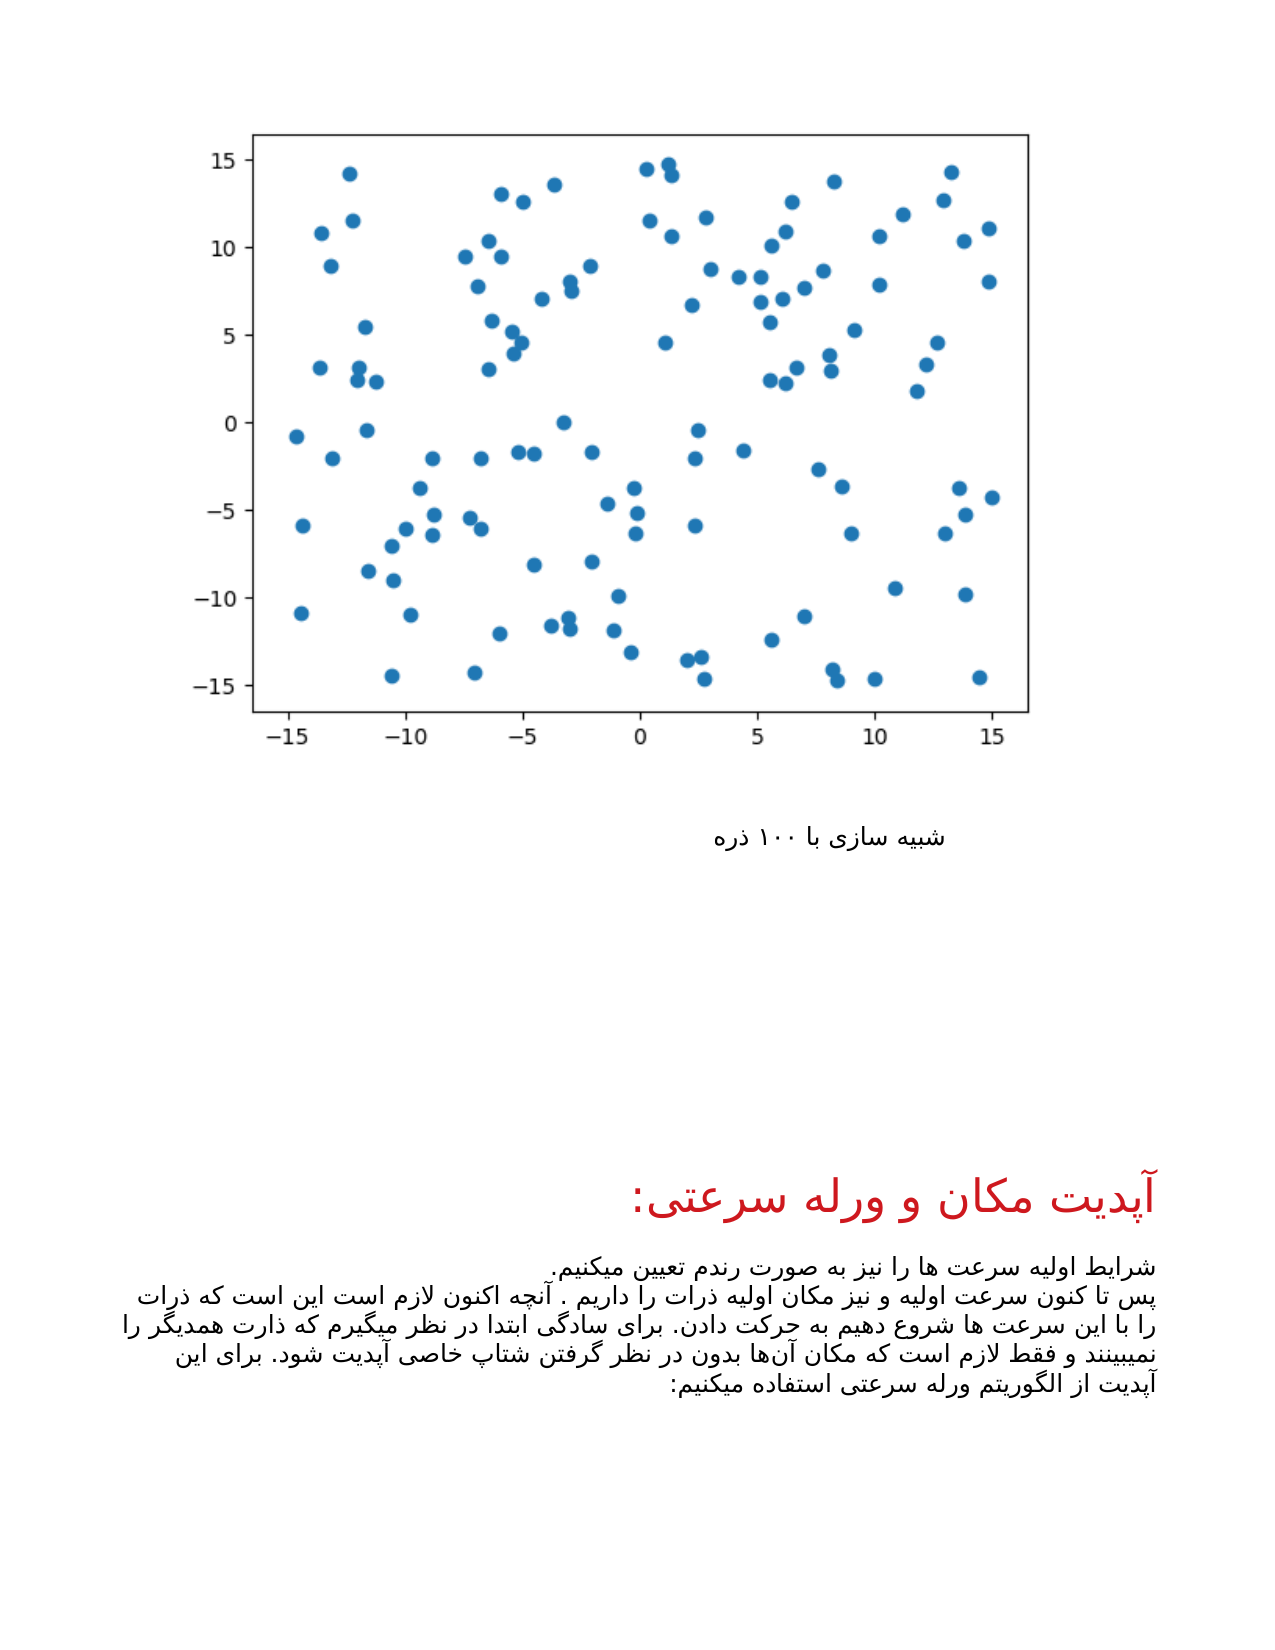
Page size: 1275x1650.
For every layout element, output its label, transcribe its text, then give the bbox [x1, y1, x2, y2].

text شرایط اولیه سرعت ها را نیز به صورت رندم تعیین میکنیم. [118, 1252, 1157, 1281]
text آپدیت مکان و ورله سرعتی: [118, 1170, 1157, 1223]
picture [190, 72, 1070, 768]
text پس تا کنون سرعت اولیه و نیز مکان اولیه ذرات را داریم . آنچه اکنون لازم است این است که ذرات را با این سرعت ها شروع دهیم به حرکت دادن. برای سادگی ابتدا در نظر میگیرم که ذارت همدیگر را نمیبینند و فقط لازم است که مکان آن‌ها بدون در نظر گرفتن شتاپ خاصی آپدیت شود. برای این آپدیت از الگوریتم ورله سرعتی استفاده میکنیم: [118, 1281, 1157, 1398]
